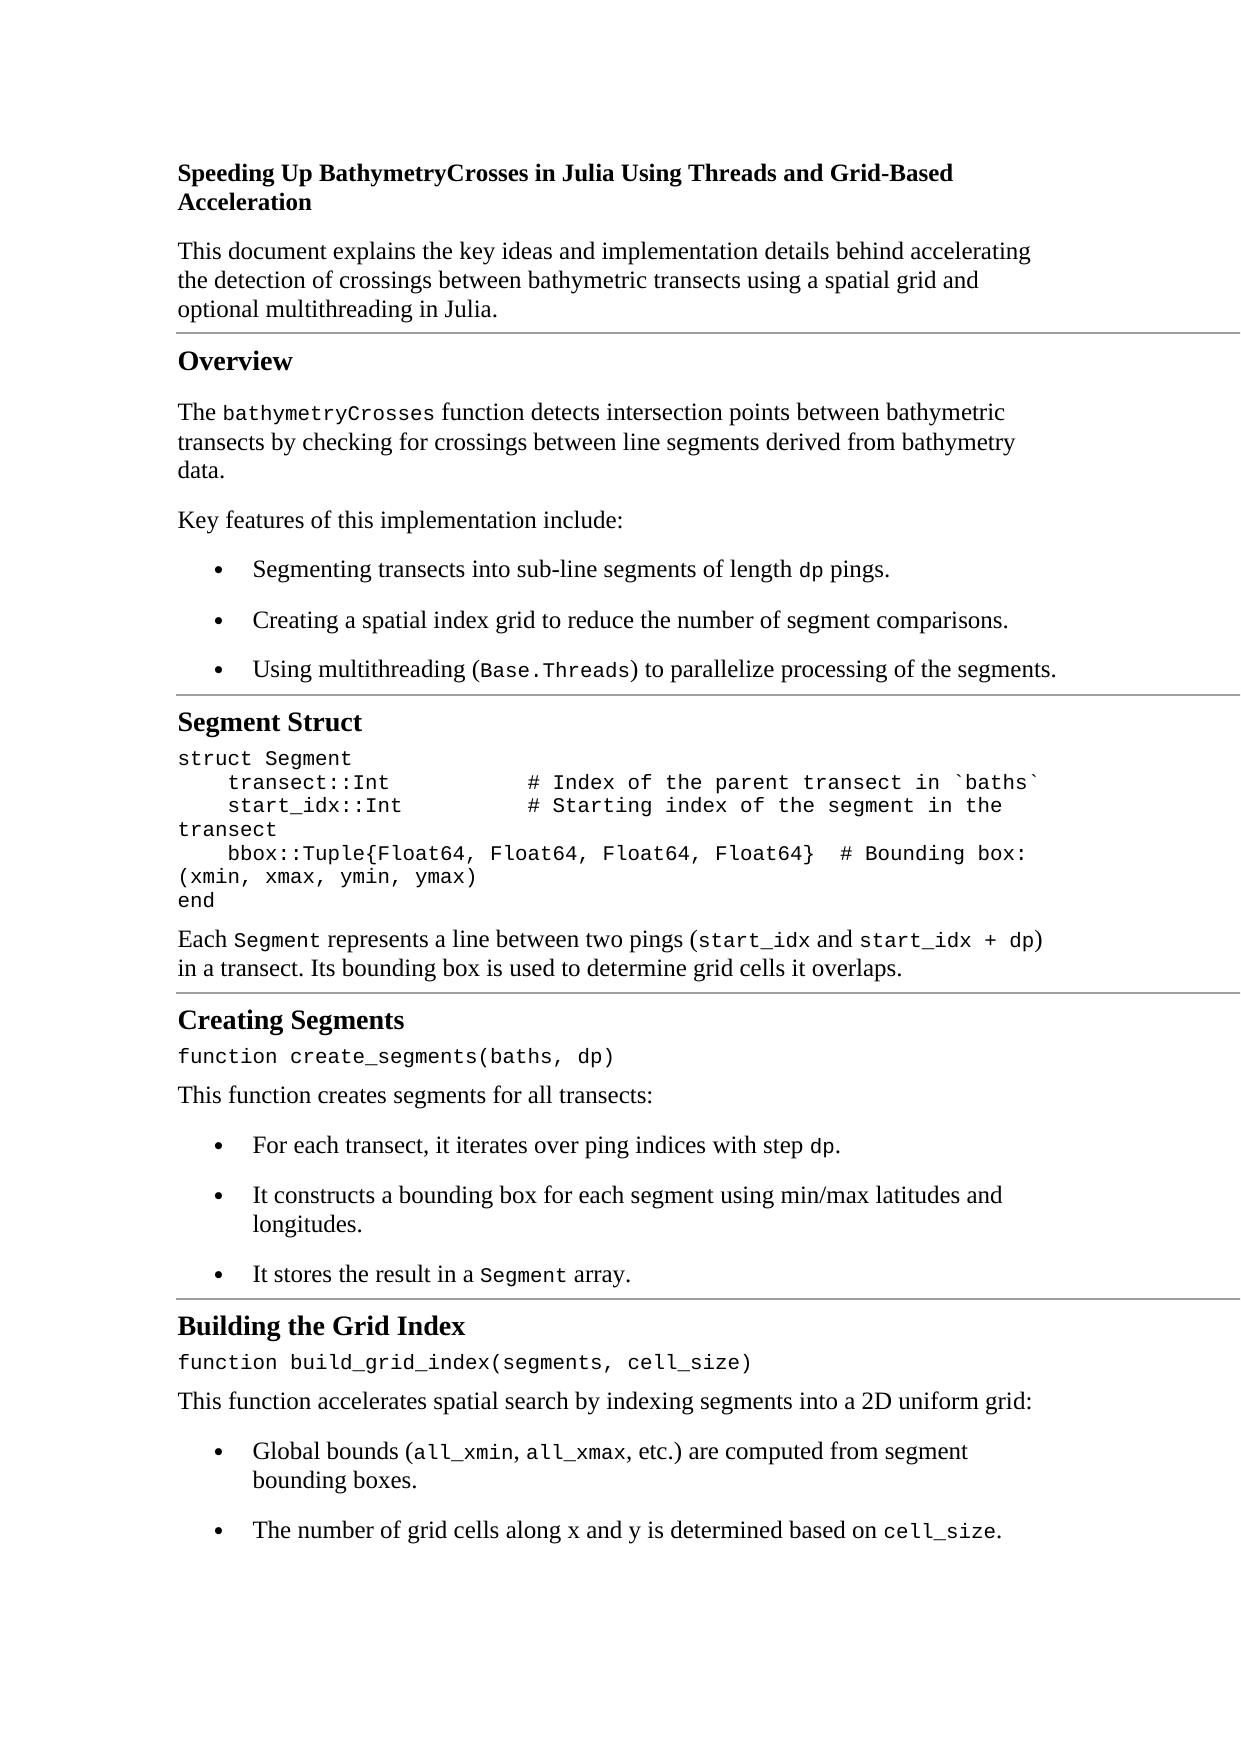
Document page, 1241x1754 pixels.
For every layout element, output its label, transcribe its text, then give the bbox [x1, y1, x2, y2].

subtitle Overview [177, 344, 1063, 376]
list It stores the result in a Segment array. [215, 1259, 1063, 1288]
list Segmenting transects into sub-line segments of length dp pings. [215, 554, 1063, 584]
text This function accelerates spatial search by indexing segments into a 2D uniform grid: [177, 1386, 1063, 1415]
text end [177, 890, 1063, 913]
text This document explains the key ideas and implementation details behind accelerating the detection of crossings between bathymetric transects using a spatial grid and optional multithreading in Julia. [177, 236, 1063, 323]
text transect::Int # Index of the parent transect in `baths` [177, 772, 1063, 795]
text Key features of this implementation include: [177, 505, 1063, 534]
text start_idx::Int # Starting index of the segment in the transect [177, 795, 1063, 843]
list It constructs a bounding box for each segment using min/max latitudes and longitudes. [215, 1180, 1063, 1238]
text The bathymetryCrosses function detects intersection points between bathymetric transects by checking for crossings between line segments derived from bathymetry data. [177, 397, 1063, 484]
subtitle Segment Struct [177, 705, 1063, 738]
list Creating a spatial index grid to reduce the number of segment comparisons. [215, 605, 1063, 634]
text Speeding Up BathymetryCrosses in Julia Using Threads and Grid-Based Acceleration [177, 158, 1063, 216]
list Global bounds (all_xmin, all_xmax, etc.) are computed from segment bounding boxes. [215, 1436, 1063, 1494]
list The number of grid cells along x and y is determined based on cell_size. [215, 1515, 1063, 1544]
text This function creates segments for all transects: [177, 1080, 1063, 1109]
text function build_grid_index(segments, cell_size) [177, 1352, 1063, 1376]
text function create_segments(baths, dp) [177, 1046, 1063, 1070]
subtitle Creating Segments [177, 1003, 1063, 1036]
text Each Segment represents a line between two pings (start_idx and start_idx + dp) in a transect. Its bounding box is used to determine grid cells it overlaps. [177, 924, 1063, 982]
list For each transect, it iterates over ping indices with step dp. [215, 1130, 1063, 1159]
text bbox::Tuple{Float64, Float64, Float64, Float64} # Bounding box: (xmin, xmax, ymin, ymax) [177, 843, 1063, 890]
subtitle Building the Grid Index [177, 1309, 1063, 1342]
text struct Segment [177, 748, 1063, 772]
list Using multithreading (Base.Threads) to parallelize processing of the segments. [215, 654, 1063, 684]
